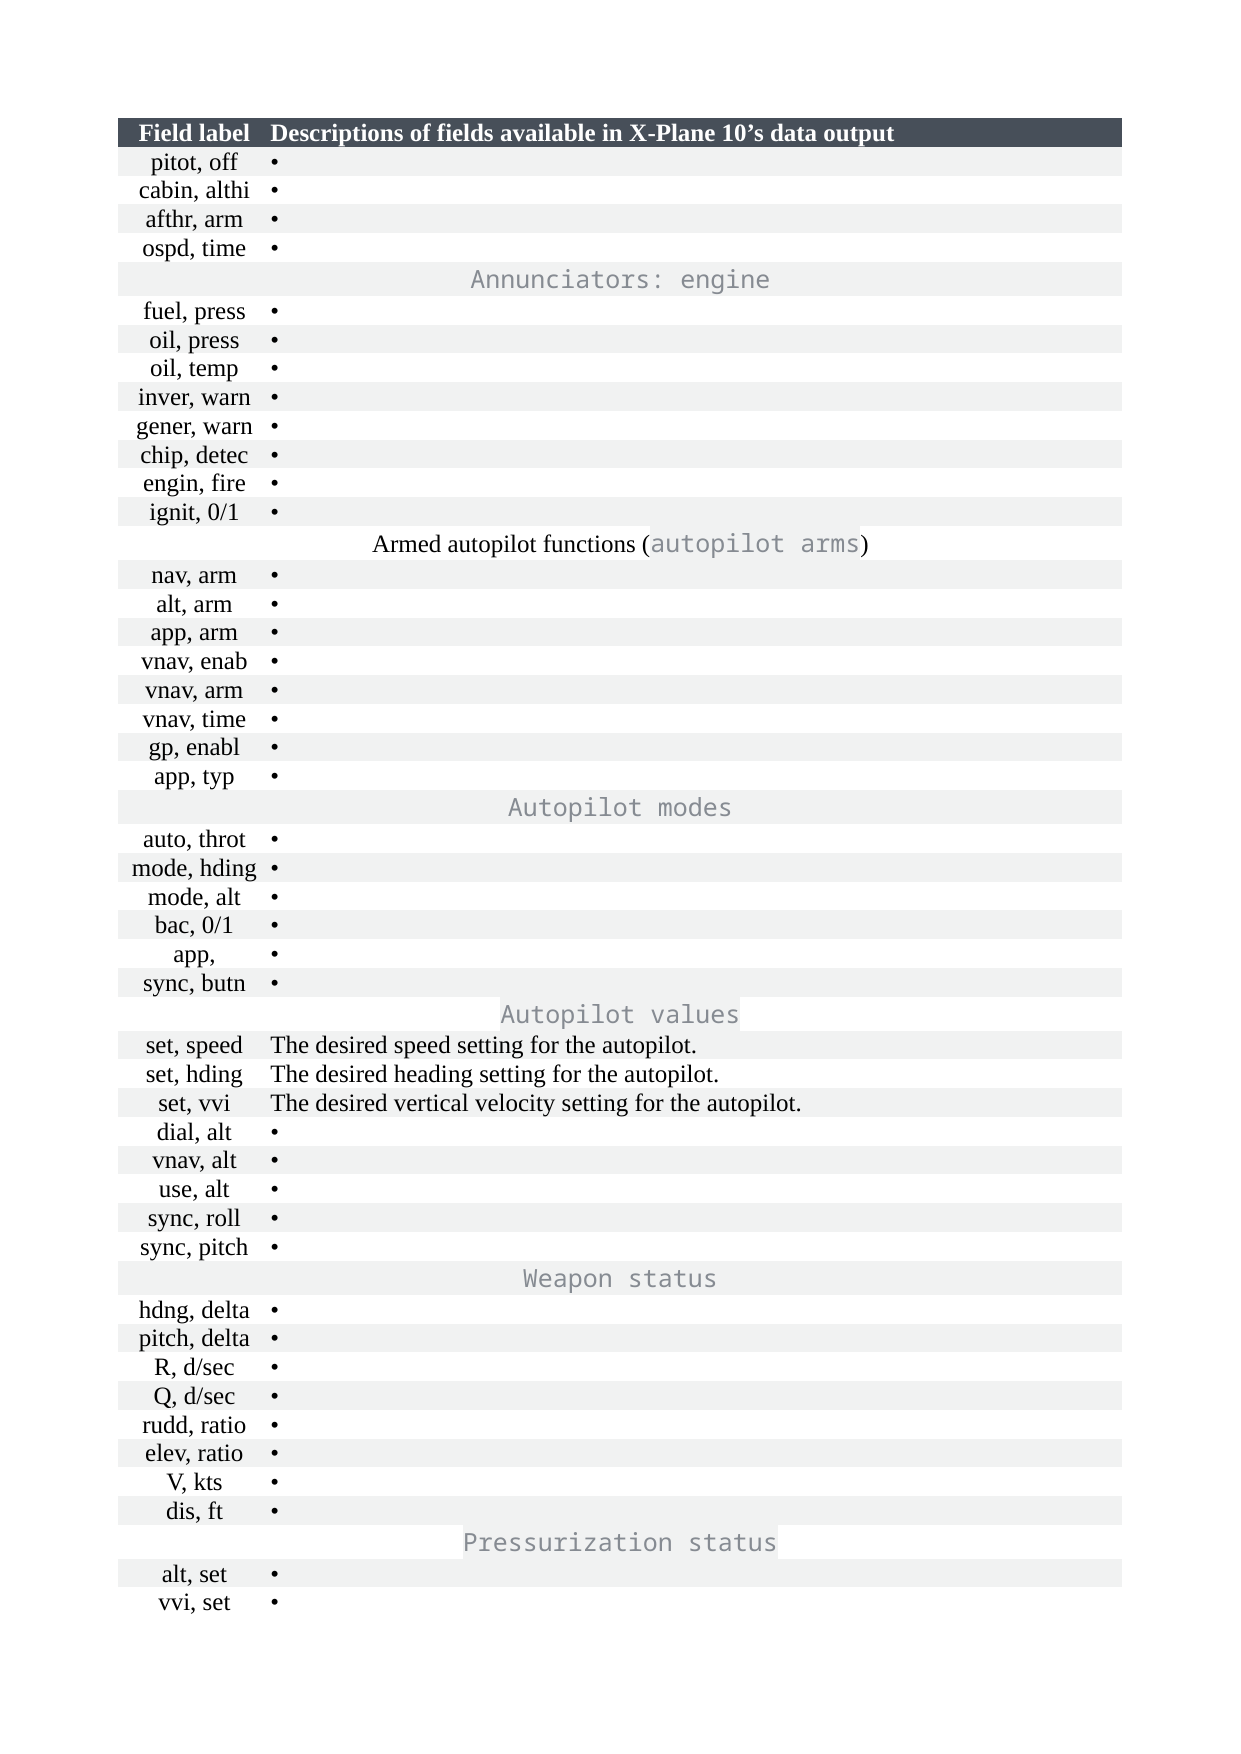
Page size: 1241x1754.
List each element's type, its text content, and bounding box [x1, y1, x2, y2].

table_cell • [270, 1117, 1122, 1146]
table_cell • [270, 411, 1122, 440]
table_cell • [270, 589, 1122, 617]
table_cell • [270, 560, 1122, 589]
table_header Field label [118, 118, 270, 147]
table_cell sync, pitch [118, 1232, 270, 1261]
table_cell hdng, delta [118, 1295, 270, 1323]
table_cell The desired heading setting for the autopilot. [270, 1059, 1122, 1088]
table_cell • [270, 704, 1122, 732]
table_cell afthr, arm [118, 204, 270, 233]
table_cell V, kts [118, 1467, 270, 1496]
table_cell set, vvi [118, 1088, 270, 1117]
table_cell set, speed [118, 1031, 270, 1059]
table_cell auto, throt [118, 824, 270, 853]
table_cell • [270, 1410, 1122, 1438]
table_cell nav, arm [118, 560, 270, 589]
table_cell • [270, 618, 1122, 646]
table_cell app, [118, 939, 270, 968]
table_cell • [270, 1146, 1122, 1174]
table_cell • [270, 354, 1122, 382]
table_cell cabin, althi [118, 176, 270, 204]
table_cell vnav, arm [118, 675, 270, 704]
table_cell • [270, 176, 1122, 204]
table_cell pitch, delta [118, 1324, 270, 1352]
table_cell • [270, 910, 1122, 939]
table_cell • [270, 382, 1122, 411]
table_cell • [270, 325, 1122, 353]
table_cell mode, alt [118, 882, 270, 910]
table_cell • [270, 1203, 1122, 1232]
table_cell mode, hding [118, 853, 270, 882]
table_cell gener, warn [118, 411, 270, 440]
table_cell vvi, set [118, 1588, 270, 1616]
table_cell • [270, 853, 1122, 882]
table_cell Autopilot values [118, 997, 1122, 1031]
table_cell engin, fire [118, 469, 270, 497]
table_cell • [270, 204, 1122, 233]
table_cell Q, d/sec [118, 1381, 270, 1410]
table_cell • [270, 1467, 1122, 1496]
table_cell sync, roll [118, 1203, 270, 1232]
table_cell app, arm [118, 618, 270, 646]
table_cell The desired vertical velocity setting for the autopilot. [270, 1088, 1122, 1117]
table_cell • [270, 233, 1122, 262]
table_cell alt, arm [118, 589, 270, 617]
table_cell pitot, off [118, 147, 270, 176]
table_cell • [270, 1324, 1122, 1352]
table_cell • [270, 1352, 1122, 1381]
table_cell vnav, time [118, 704, 270, 732]
table_cell app, typ [118, 761, 270, 790]
table_cell dis, ft [118, 1496, 270, 1525]
table_cell alt, set [118, 1559, 270, 1587]
table_cell • [270, 939, 1122, 968]
table_cell vnav, alt [118, 1146, 270, 1174]
table_cell bac, 0/1 [118, 910, 270, 939]
table_cell • [270, 1588, 1122, 1616]
table_cell ospd, time [118, 233, 270, 262]
table_cell vnav, enab [118, 646, 270, 675]
table_cell ignit, 0/1 [118, 497, 270, 526]
table_cell • [270, 761, 1122, 790]
table_cell • [270, 646, 1122, 675]
table_cell sync, butn [118, 968, 270, 997]
table_cell • [270, 1496, 1122, 1525]
table_cell chip, detec [118, 440, 270, 468]
table_cell • [270, 296, 1122, 325]
table_cell • [270, 675, 1122, 704]
table_cell • [270, 147, 1122, 176]
table_cell The desired speed setting for the autopilot. [270, 1031, 1122, 1059]
table_cell • [270, 1232, 1122, 1261]
table_cell • [270, 824, 1122, 853]
table_header Descriptions of fields available in X‑Plane 10’s data output [270, 118, 1122, 147]
table_cell • [270, 968, 1122, 997]
table_cell • [270, 882, 1122, 910]
table_cell gp, enabl [118, 733, 270, 761]
table_cell • [270, 1559, 1122, 1587]
table_cell • [270, 1174, 1122, 1203]
table_cell use, alt [118, 1174, 270, 1203]
table_cell Weapon status [118, 1261, 1122, 1295]
table_cell • [270, 1381, 1122, 1410]
table_cell elev, ratio [118, 1439, 270, 1467]
table_cell rudd, ratio [118, 1410, 270, 1438]
table_cell • [270, 469, 1122, 497]
table_cell oil, temp [118, 354, 270, 382]
table_cell • [270, 497, 1122, 526]
table_cell Pressurization status [118, 1525, 1122, 1559]
table_cell set, hding [118, 1059, 270, 1088]
table_cell fuel, press [118, 296, 270, 325]
table_cell • [270, 733, 1122, 761]
table_cell oil, press [118, 325, 270, 353]
table_cell R, d/sec [118, 1352, 270, 1381]
table_cell Annunciators: engine [118, 262, 1122, 296]
table_cell • [270, 1295, 1122, 1323]
table_cell dial, alt [118, 1117, 270, 1146]
table_cell Autopilot modes [118, 790, 1122, 824]
table_cell • [270, 1439, 1122, 1467]
table_cell • [270, 440, 1122, 468]
table_cell inver, warn [118, 382, 270, 411]
table_cell Armed autopilot functions (autopilot arms) [118, 526, 1122, 560]
